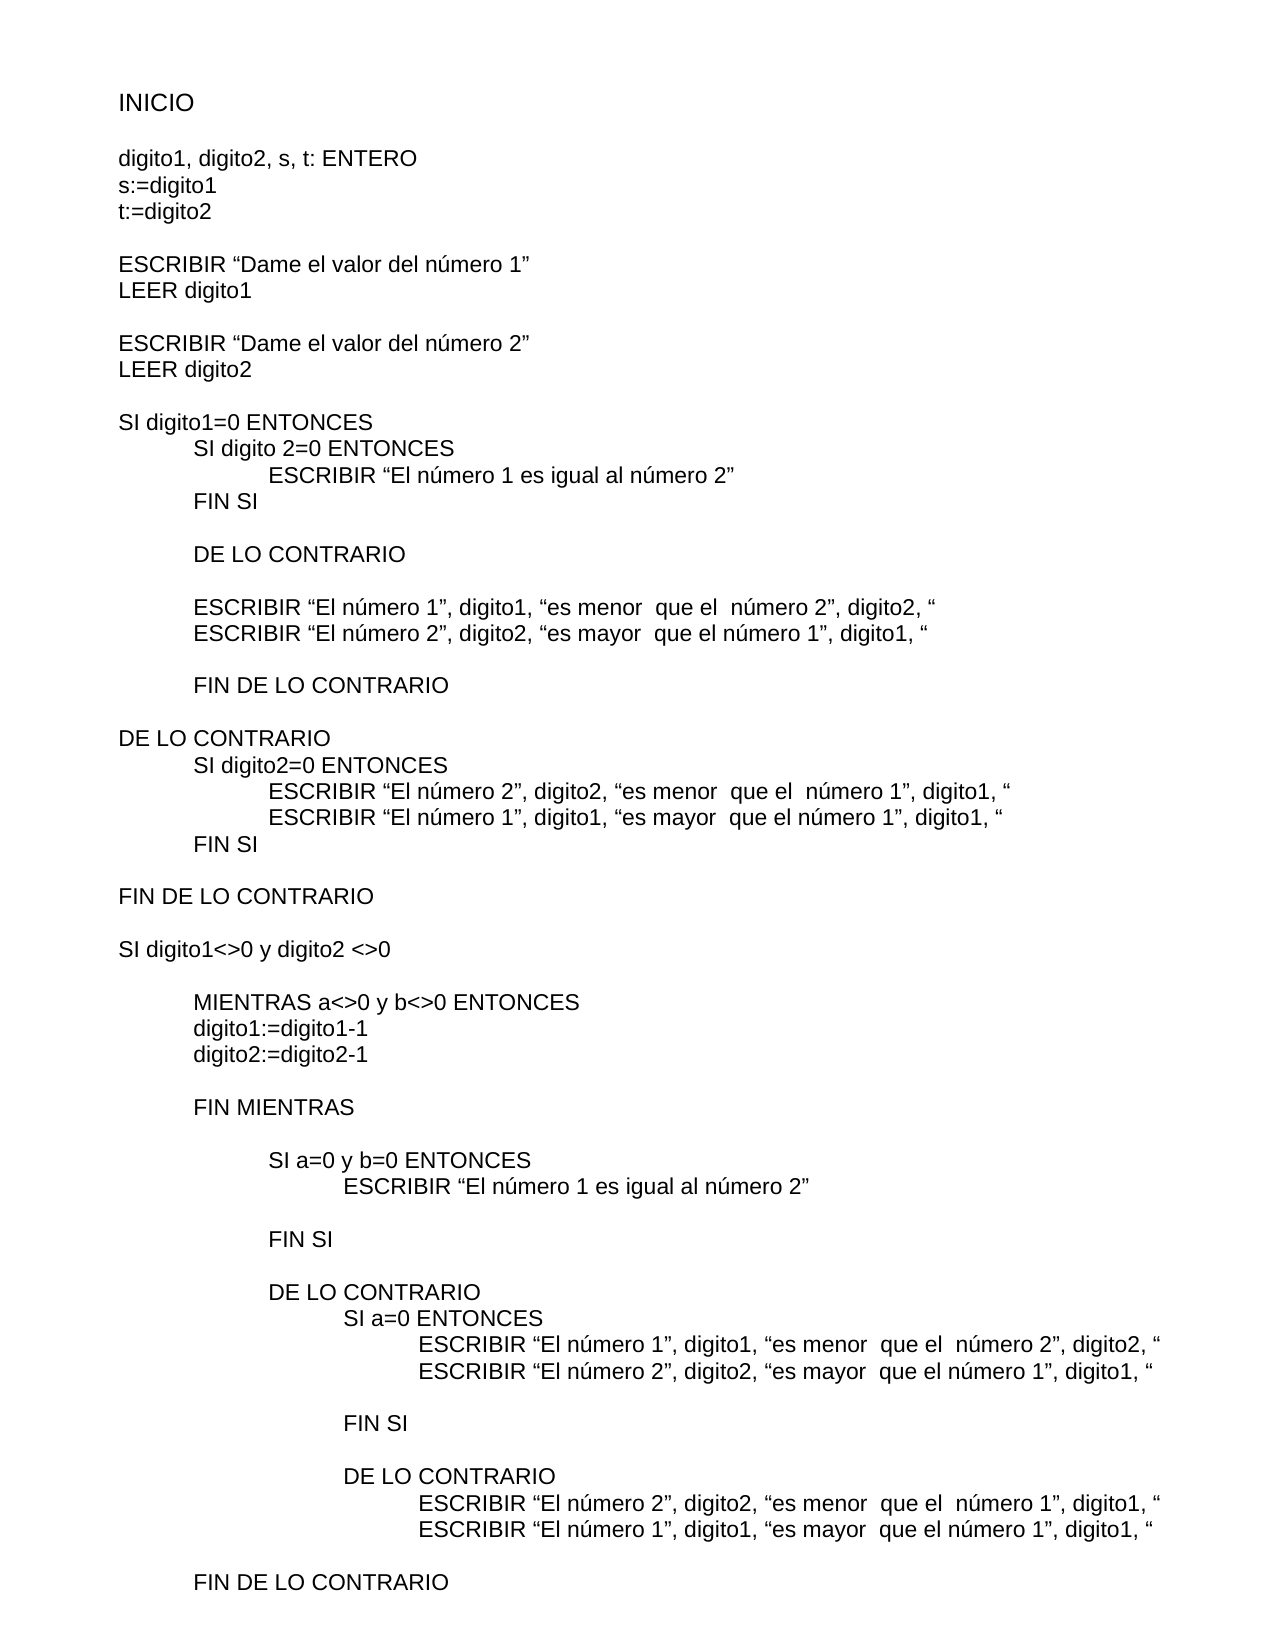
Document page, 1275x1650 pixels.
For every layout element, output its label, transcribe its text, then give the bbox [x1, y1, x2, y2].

text ESCRIBIR “El número 1 es igual al número 2” [118, 462, 1205, 488]
text INICIO [118, 88, 1205, 117]
text digito1, digito2, s, t: ENTERO [118, 145, 1205, 172]
text SI digito1=0 ENTONCES [118, 409, 1205, 435]
text SI digito 2=0 ENTONCES [118, 435, 1205, 462]
text ESCRIBIR “El número 1”, digito1, “es mayor que el número 1”, digito1, “ [118, 804, 1205, 831]
text ESCRIBIR “Dame el valor del número 2” [118, 330, 1205, 356]
text SI digito2=0 ENTONCES [118, 752, 1205, 778]
text ESCRIBIR “Dame el valor del número 1” [118, 251, 1205, 277]
text SI digito1<>0 y digito2 <>0 [118, 936, 1205, 962]
text t:=digito2 [118, 198, 1205, 224]
text SI a=0 ENTONCES [268, 1305, 1205, 1331]
text FIN SI [193, 1226, 1205, 1252]
text ESCRIBIR “El número 2”, digito2, “es menor que el número 1”, digito1, “ [118, 1489, 1205, 1516]
text LEER digito2 [118, 356, 1205, 383]
text ESCRIBIR “El número 2”, digito2, “es mayor que el número 1”, digito1, “ [118, 620, 1205, 646]
text FIN SI [118, 488, 1205, 514]
text ESCRIBIR “El número 1”, digito1, “es mayor que el número 1”, digito1, “ [118, 1516, 1205, 1542]
text ESCRIBIR “El número 1”, digito1, “es menor que el número 2”, digito2, “ [118, 593, 1205, 620]
text ESCRIBIR “El número 1 es igual al número 2” [118, 1173, 1205, 1199]
text MIENTRAS a<>0 y b<>0 ENTONCES [118, 989, 1205, 1015]
text ESCRIBIR “El número 2”, digito2, “es mayor que el número 1”, digito1, “ [118, 1358, 1205, 1384]
text FIN DE LO CONTRARIO [118, 1568, 1205, 1595]
text digito1:=digito1-1 [118, 1015, 1205, 1041]
text DE LO CONTRARIO [118, 725, 1205, 752]
text s:=digito1 [118, 172, 1205, 198]
text FIN SI [118, 1410, 1205, 1437]
text SI a=0 y b=0 ENTONCES [193, 1147, 1205, 1173]
text digito2:=digito2-1 [118, 1041, 1205, 1068]
text DE LO CONTRARIO [193, 1279, 1205, 1305]
text FIN DE LO CONTRARIO [118, 883, 1205, 910]
text FIN DE LO CONTRARIO [118, 672, 1205, 699]
text FIN SI [118, 831, 1205, 857]
text DE LO CONTRARIO [118, 541, 1205, 567]
text LEER digito1 [118, 277, 1205, 303]
text DE LO CONTRARIO [118, 1463, 1205, 1489]
text ESCRIBIR “El número 1”, digito1, “es menor que el número 2”, digito2, “ [118, 1331, 1205, 1358]
text ESCRIBIR “El número 2”, digito2, “es menor que el número 1”, digito1, “ [118, 778, 1205, 804]
text FIN MIENTRAS [118, 1094, 1205, 1121]
